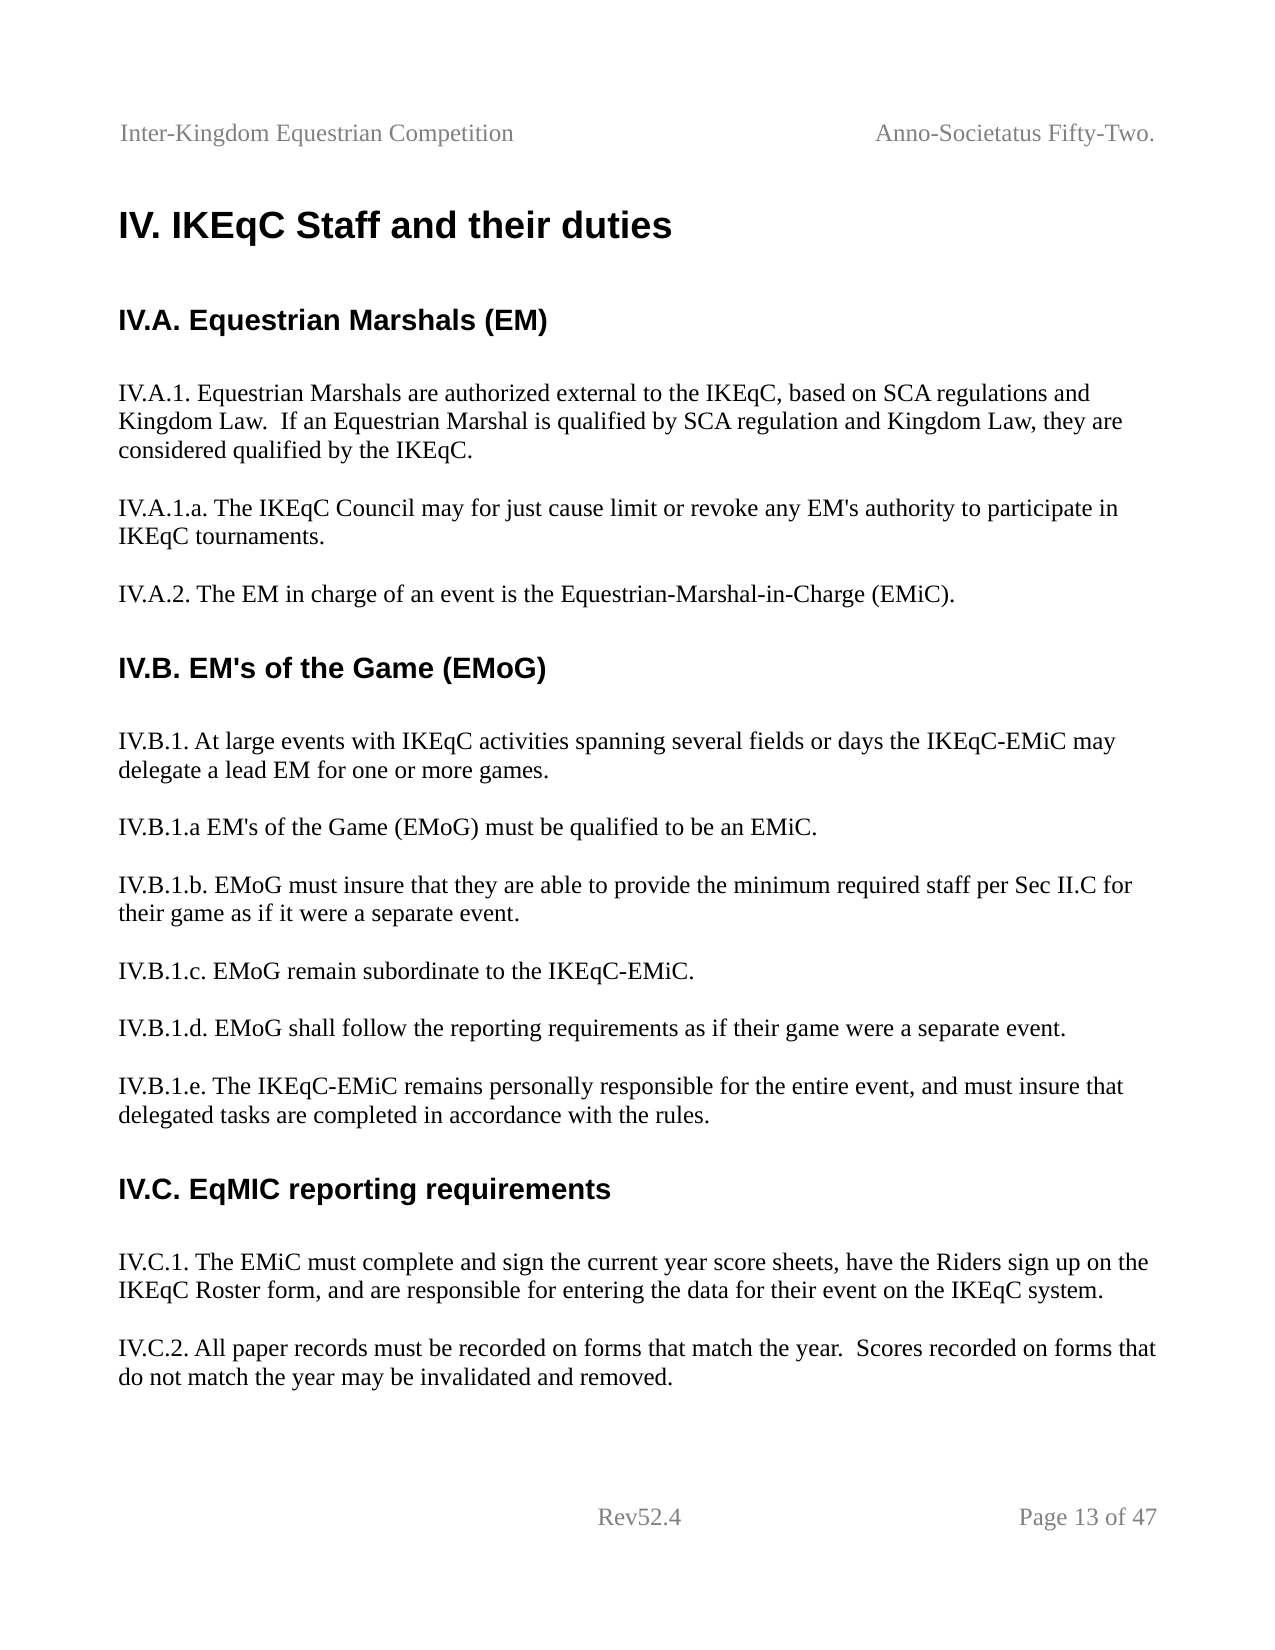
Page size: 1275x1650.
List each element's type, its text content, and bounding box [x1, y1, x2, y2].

subtitle IV.A. Equestrian Marshals (EM) [118, 303, 1157, 336]
text IV.B.1.b. EMoG must insure that they are able to provide the minimum required staff per Sec II.C for their game as if it were a separate event. [118, 870, 1157, 927]
text IV.B.1.a EM's of the Game (EMoG) must be qualified to be an EMiC. [118, 812, 1157, 841]
text IV.B.1.e. The IKEqC-EMiC remains personally responsible for the entire event, and must insure that delegated tasks are completed in accordance with the rules. [118, 1071, 1157, 1128]
text IV.C.2. All paper records must be recorded on forms that match the year. Scores recorded on forms that do not match the year may be invalidated and removed. [118, 1333, 1157, 1391]
text IV.B.1.d. EMoG shall follow the reporting requirements as if their game were a separate event. [118, 1013, 1157, 1042]
text IV.A.1. Equestrian Marshals are authorized external to the IKEqC, based on SCA regulations and Kingdom Law. If an Equestrian Marshal is qualified by SCA regulation and Kingdom Law, they are considered qualified by the IKEqC. [118, 378, 1157, 464]
text IV.A.2. The EM in charge of an event is the Equestrian-Marshal-in-Charge (EMiC). [118, 579, 1157, 608]
subtitle IV.B. EM's of the Game (EMoG) [118, 651, 1157, 685]
text IV.C.1. The EMiC must complete and sign the current year score sheets, have the Riders sign up on the IKEqC Roster form, and are responsible for entering the data for their event on the IKEqC system. [118, 1247, 1157, 1304]
text IV.B.1. At large events with IKEqC activities spanning several fields or days the IKEqC-EMiC may delegate a lead EM for one or more games. [118, 726, 1157, 783]
subtitle IV. IKEqC Staff and their duties [118, 203, 1157, 247]
text IV.A.1.a. The IKEqC Council may for just cause limit or revoke any EM's authority to participate in IKEqC tournaments. [118, 493, 1157, 550]
subtitle IV.C. EqMIC reporting requirements [118, 1172, 1157, 1206]
text IV.B.1.c. EMoG remain subordinate to the IKEqC-EMiC. [118, 956, 1157, 985]
